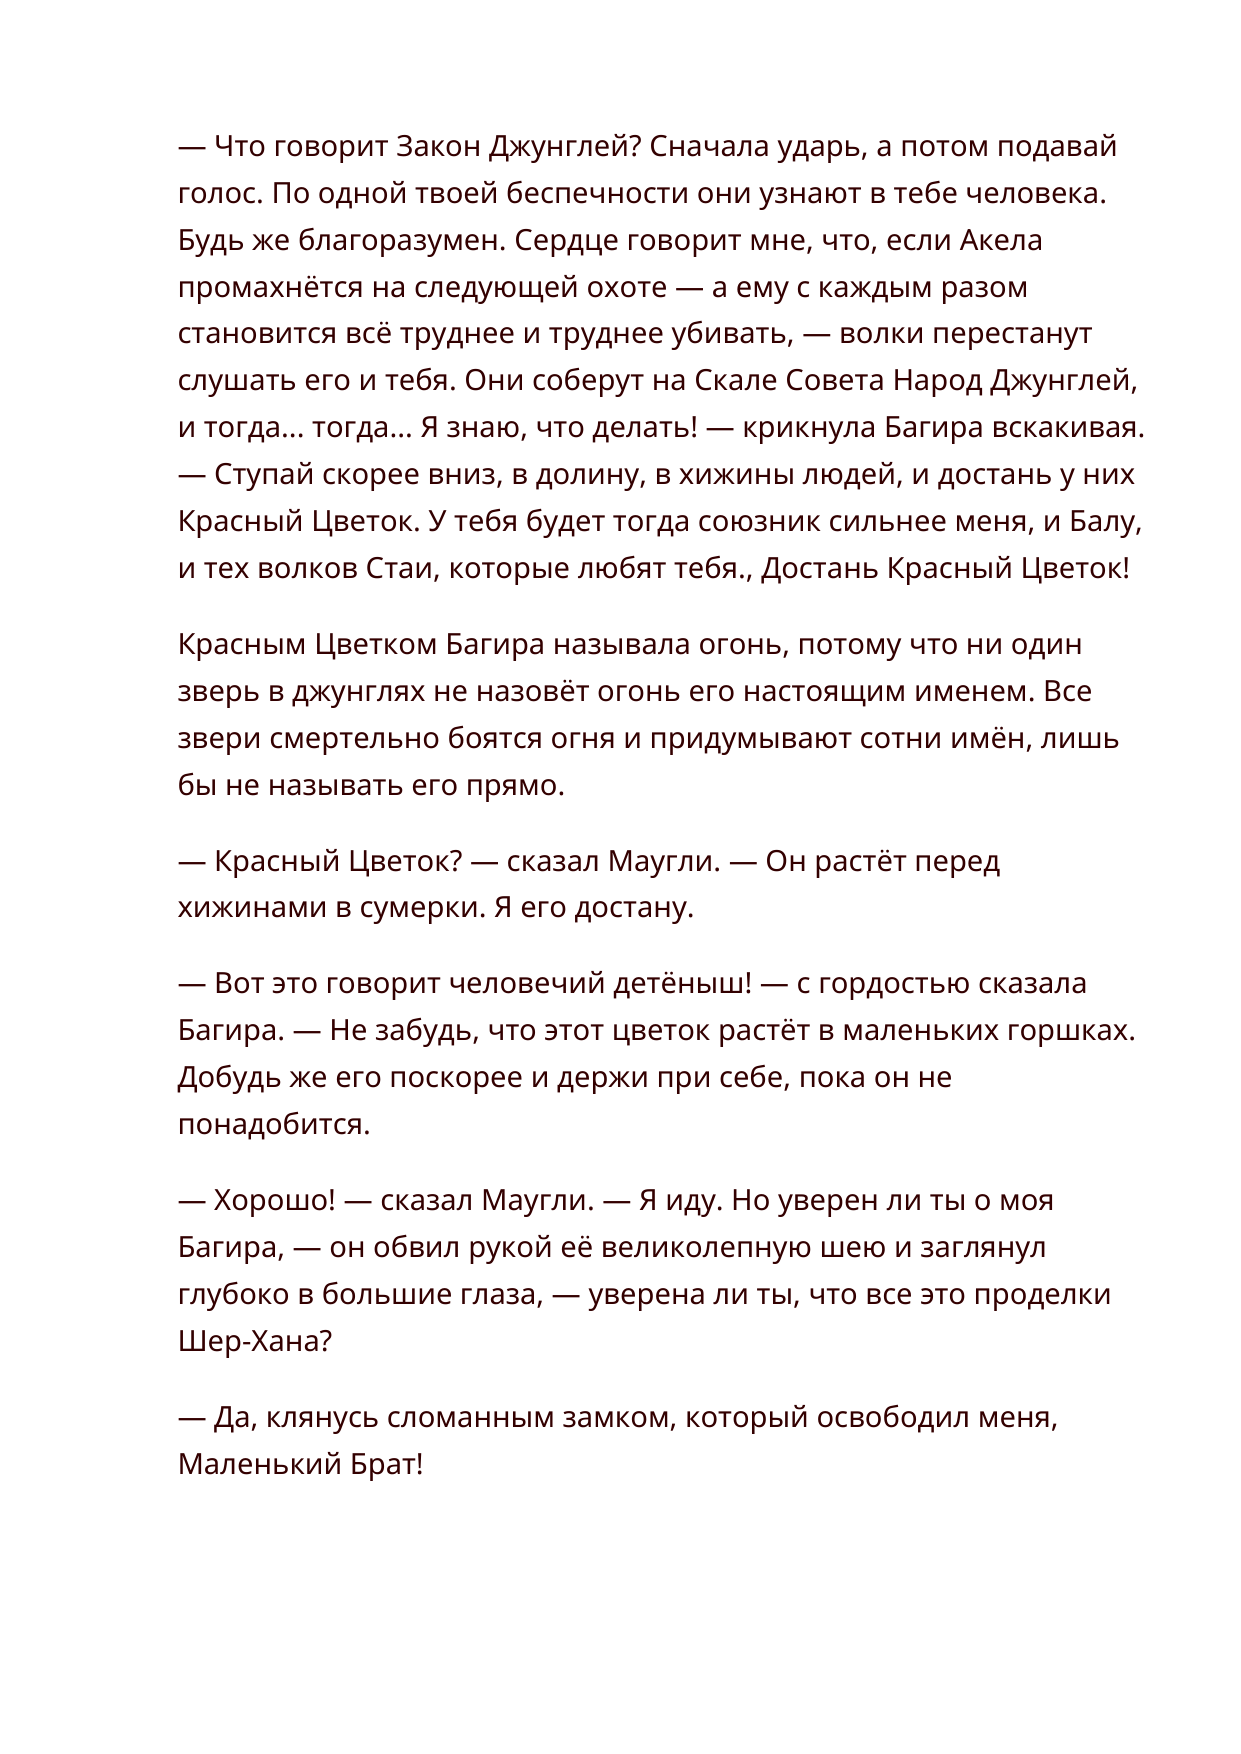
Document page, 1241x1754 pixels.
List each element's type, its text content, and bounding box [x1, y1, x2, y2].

text — Вот это говорит человечий детёныш! — с гордостью сказала Багира. — Не забудь, что этот цветок растёт в маленьких горшках. Добудь же его поскорее и держи при себе, пока он не понадобится. [177, 956, 1152, 1143]
text Красным Цветком Багира называла огонь, потому что ни один зверь в джунглях не назовёт огонь его настоящим именем. Все звери смертельно боятся огня и придумывают сотни имён, лишь бы не называть его прямо. [177, 616, 1152, 803]
text — Что говорит Закон Джунглей? Сначала ударь, а потом подавай голос. По одной твоей беспечности они узнают в тебе человека. Будь же благоразумен. Сердце говорит мне, что, если Акела промахнётся на следующей охоте — а ему с каждым разом становится всё труднее и труднее убивать, — волки перестанут слушать его и тебя. Они соберут на Скале Совета Народ Джунглей, и тогда... тогда... Я знаю, что делать! — крикнула Багира вскакивая. — Ступай скорее вниз, в долину, в хижины людей, и достань у них Красный Цветок. У тебя будет тогда союзник сильнее меня, и Балу, и тех волков Стаи, которые любят тебя., Достань Красный Цветок! [177, 118, 1152, 587]
text — Красный Цветок? — сказал Маугли. — Он растёт перед хижинами в сумерки. Я его достану. [177, 833, 1152, 926]
text — Хорошо! — сказал Маугли. — Я иду. Но уверен ли ты о моя Багира, — он обвил рукой её великолепную шею и заглянул глубоко в большие глаза, — уверена ли ты, что все это проделки Шер-Хана? [177, 1172, 1152, 1360]
text — Да, клянусь сломанным замком, который освободил меня, Маленький Брат! [177, 1389, 1152, 1483]
